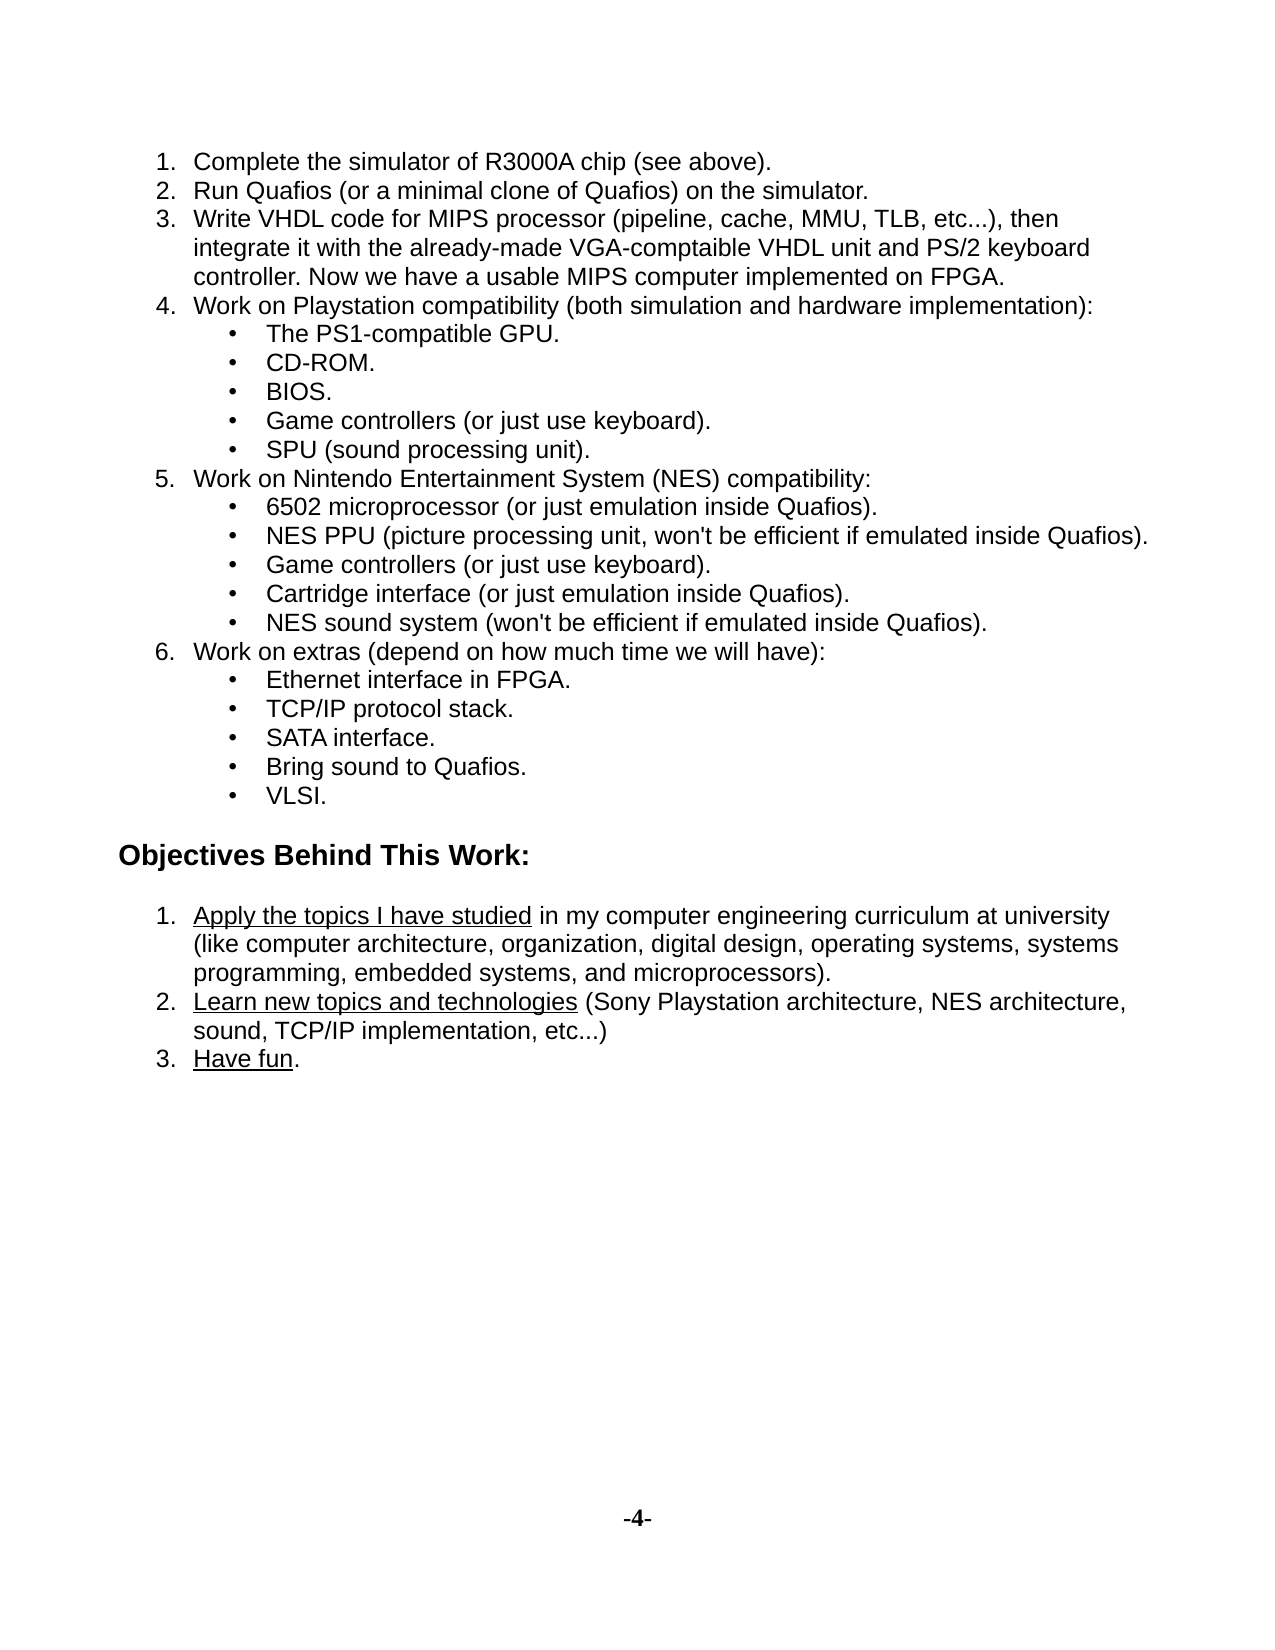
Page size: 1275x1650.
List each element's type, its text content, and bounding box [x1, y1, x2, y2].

list Apply the topics I have studied in my computer engineering curriculum at university (like computer architecture, organization, digital design, operating systems, systems programming, embedded systems, and microprocessors). [156, 901, 1157, 987]
list Bring sound to Quafios. [228, 752, 1157, 781]
list Work on extras (depend on how much time we will have): [154, 637, 1157, 665]
list Have fun. [156, 1044, 1157, 1073]
list Game controllers (or just use keyboard). [228, 406, 1157, 435]
list TCP/IP protocol stack. [228, 694, 1157, 723]
list Complete the simulator of R3000A chip (see above). [156, 147, 1157, 176]
list Cartridge interface (or just emulation inside Quafios). [228, 579, 1157, 608]
list SATA interface. [228, 723, 1157, 752]
list BIOS. [228, 377, 1157, 406]
list Write VHDL code for MIPS processor (pipeline, cache, MMU, TLB, etc...), then integrate it with the already-made VGA-comptaible VHDL unit and PS/2 keyboard controller. Now we have a usable MIPS computer implemented on FPGA. [156, 204, 1157, 291]
list Work on Playstation compatibility (both simulation and hardware implementation): [156, 291, 1157, 319]
list The PS1-compatible GPU. [228, 319, 1157, 348]
list Ethernet interface in FPGA. [228, 665, 1157, 694]
list Game controllers (or just use keyboard). [228, 550, 1157, 579]
list Run Quafios (or a minimal clone of Quafios) on the simulator. [156, 176, 1157, 204]
text Objectives Behind This Work: [118, 838, 1157, 872]
list Work on Nintendo Entertainment System (NES) compatibility: [154, 464, 1157, 492]
list Learn new topics and technologies (Sony Playstation architecture, NES architecture, sound, TCP/IP implementation, etc...) [156, 987, 1157, 1044]
list SPU (sound processing unit). [228, 435, 1157, 464]
list 6502 microprocessor (or just emulation inside Quafios). [228, 492, 1157, 521]
list CD-ROM. [228, 348, 1157, 377]
list NES PPU (picture processing unit, won't be efficient if emulated inside Quafios). [228, 521, 1157, 550]
list VLSI. [228, 781, 1157, 810]
list NES sound system (won't be efficient if emulated inside Quafios). [228, 608, 1157, 637]
